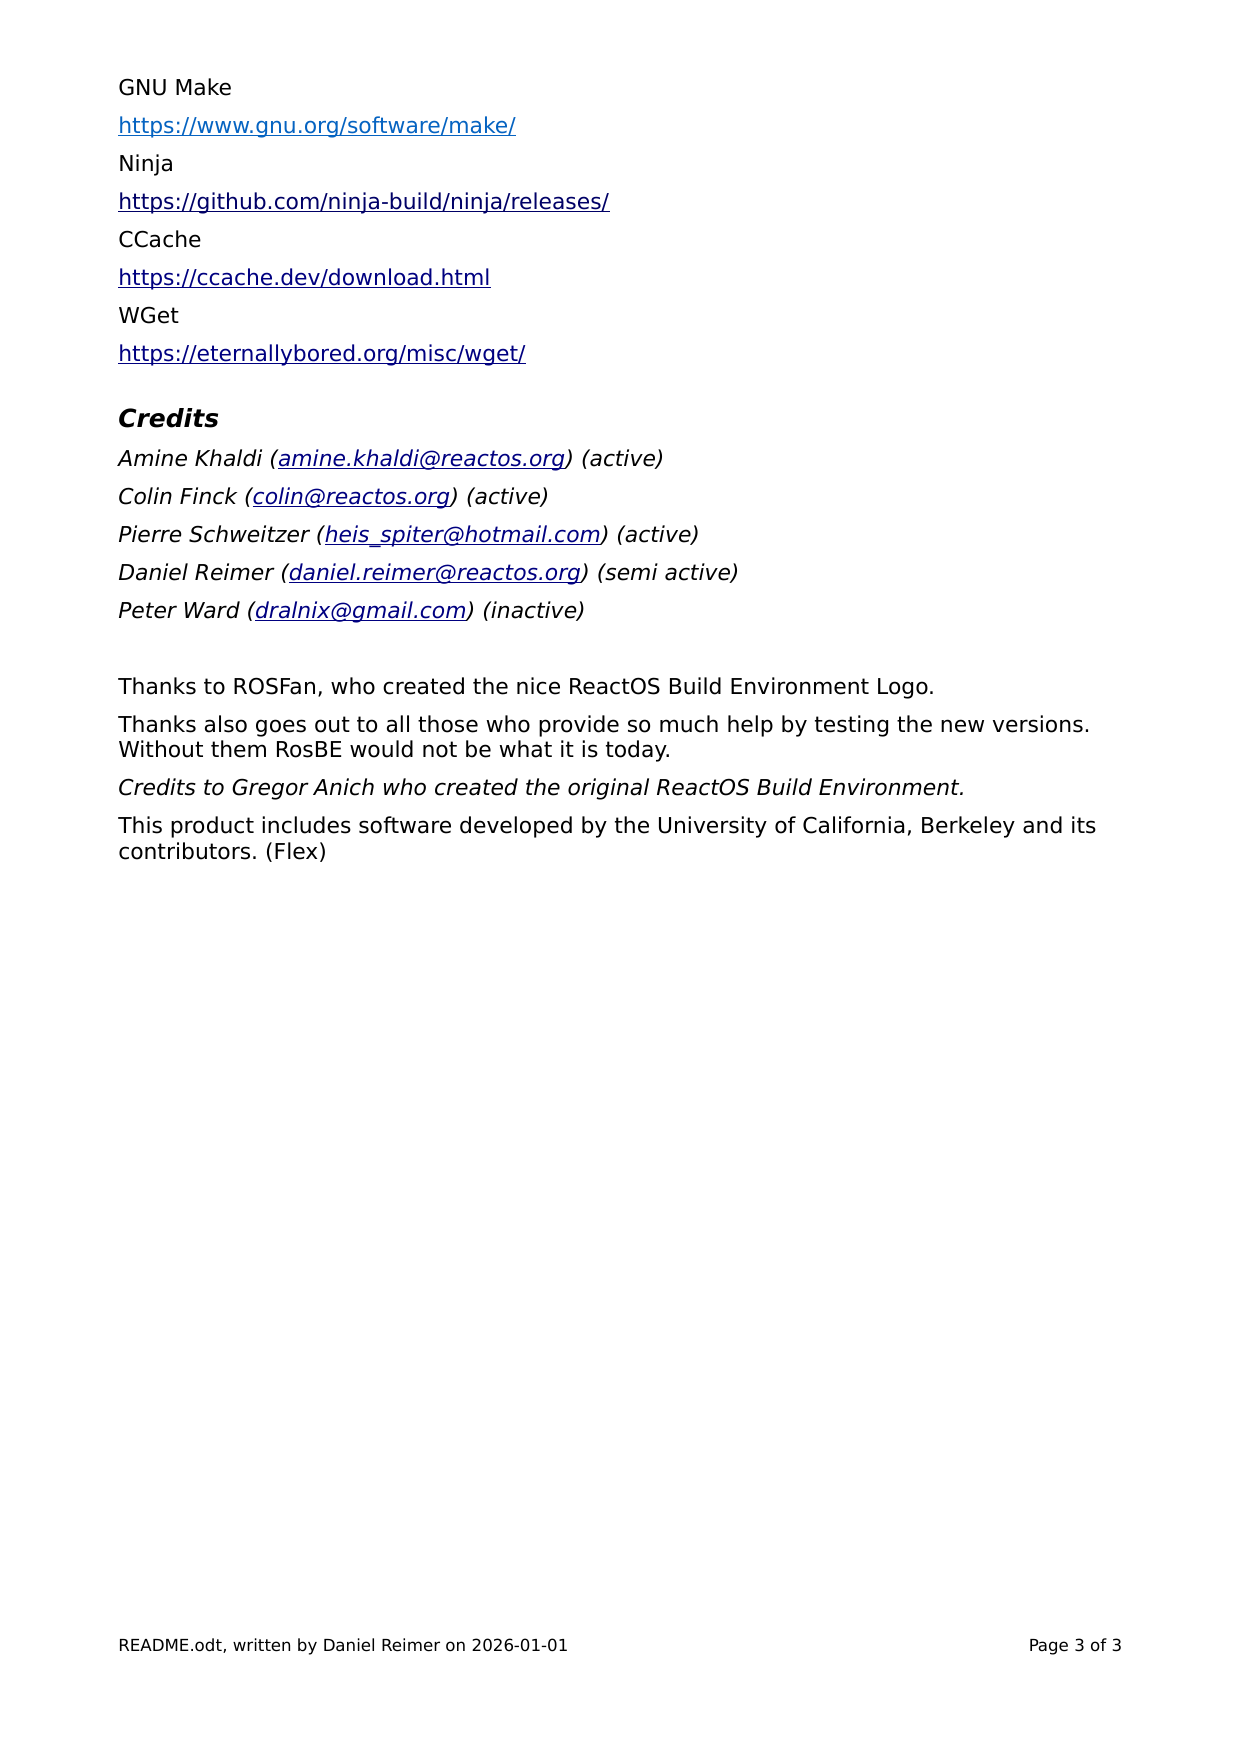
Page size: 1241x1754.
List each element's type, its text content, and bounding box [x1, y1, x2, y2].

text Amine Khaldi (amine.khaldi@reactos.org) (active) [118, 446, 1122, 471]
text https://ccache.dev/download.html [118, 265, 1122, 291]
text Pierre Schweitzer (heis_spiter@hotmail.com) (active) [118, 522, 1122, 547]
text Ninja [118, 151, 1122, 177]
text GNU Make [118, 75, 1122, 101]
text Peter Ward (dralnix@gmail.com) (inactive) [118, 598, 1122, 623]
text Colin Finck (colin@reactos.org) (active) [118, 484, 1122, 509]
text This product includes software developed by the University of California, Berkeley and its contributors. (Flex) [118, 813, 1122, 864]
text https://github.com/ninja-build/ninja/releases/ [118, 189, 1122, 214]
text CCache [118, 227, 1122, 253]
text Daniel Reimer (daniel.reimer@reactos.org) (semi active) [118, 560, 1122, 585]
text Thanks to ROSFan, who created the nice ReactOS Build Environment Logo. [118, 674, 1122, 699]
text https://eternallybored.org/misc/wget/ [118, 341, 1122, 367]
subtitle Credits [118, 404, 1122, 433]
text Credits to Gregor Anich who created the original ReactOS Build Environment. [118, 776, 1122, 801]
text WGet [118, 303, 1122, 329]
text https://www.gnu.org/software/make/ [118, 113, 1122, 138]
text Thanks also goes out to all those who provide so much help by testing the new versions. Without them RosBE would not be what it is today. [118, 712, 1122, 763]
